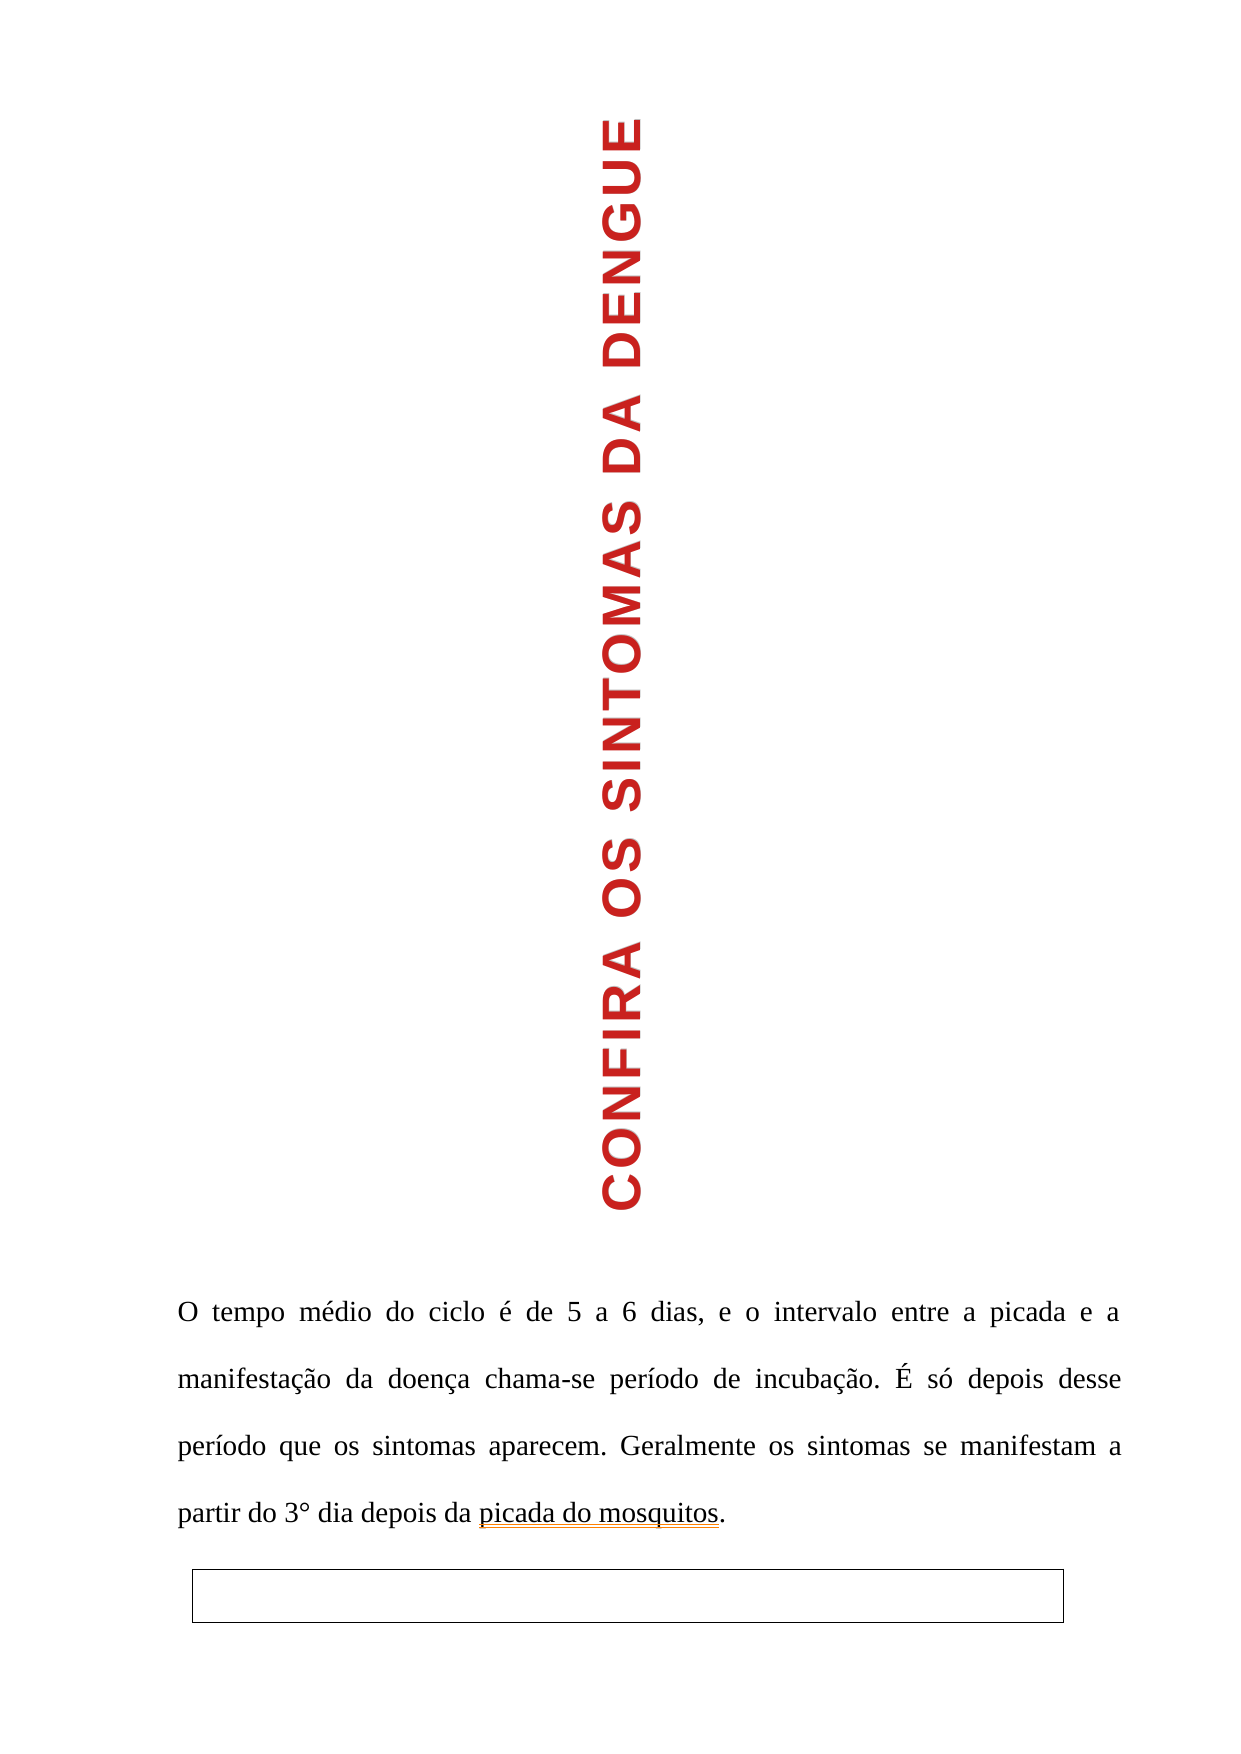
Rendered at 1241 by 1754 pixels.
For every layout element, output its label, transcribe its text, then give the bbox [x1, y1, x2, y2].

text O tempo médio do ciclo é de 5 a 6 dias, e o intervalo entre a picada e a manifestação da doença chama-se período de incubação. É só depois desse período que os sintomas aparecem. Geralmente os sintomas se manifestam a partir do 3° dia depois da picada do mosquitos. [177, 1213, 1122, 1529]
text CONFIRA OS SINTOMAS DA DENGUE [118, 118, 1122, 1213]
text [193, 1570, 1063, 1622]
